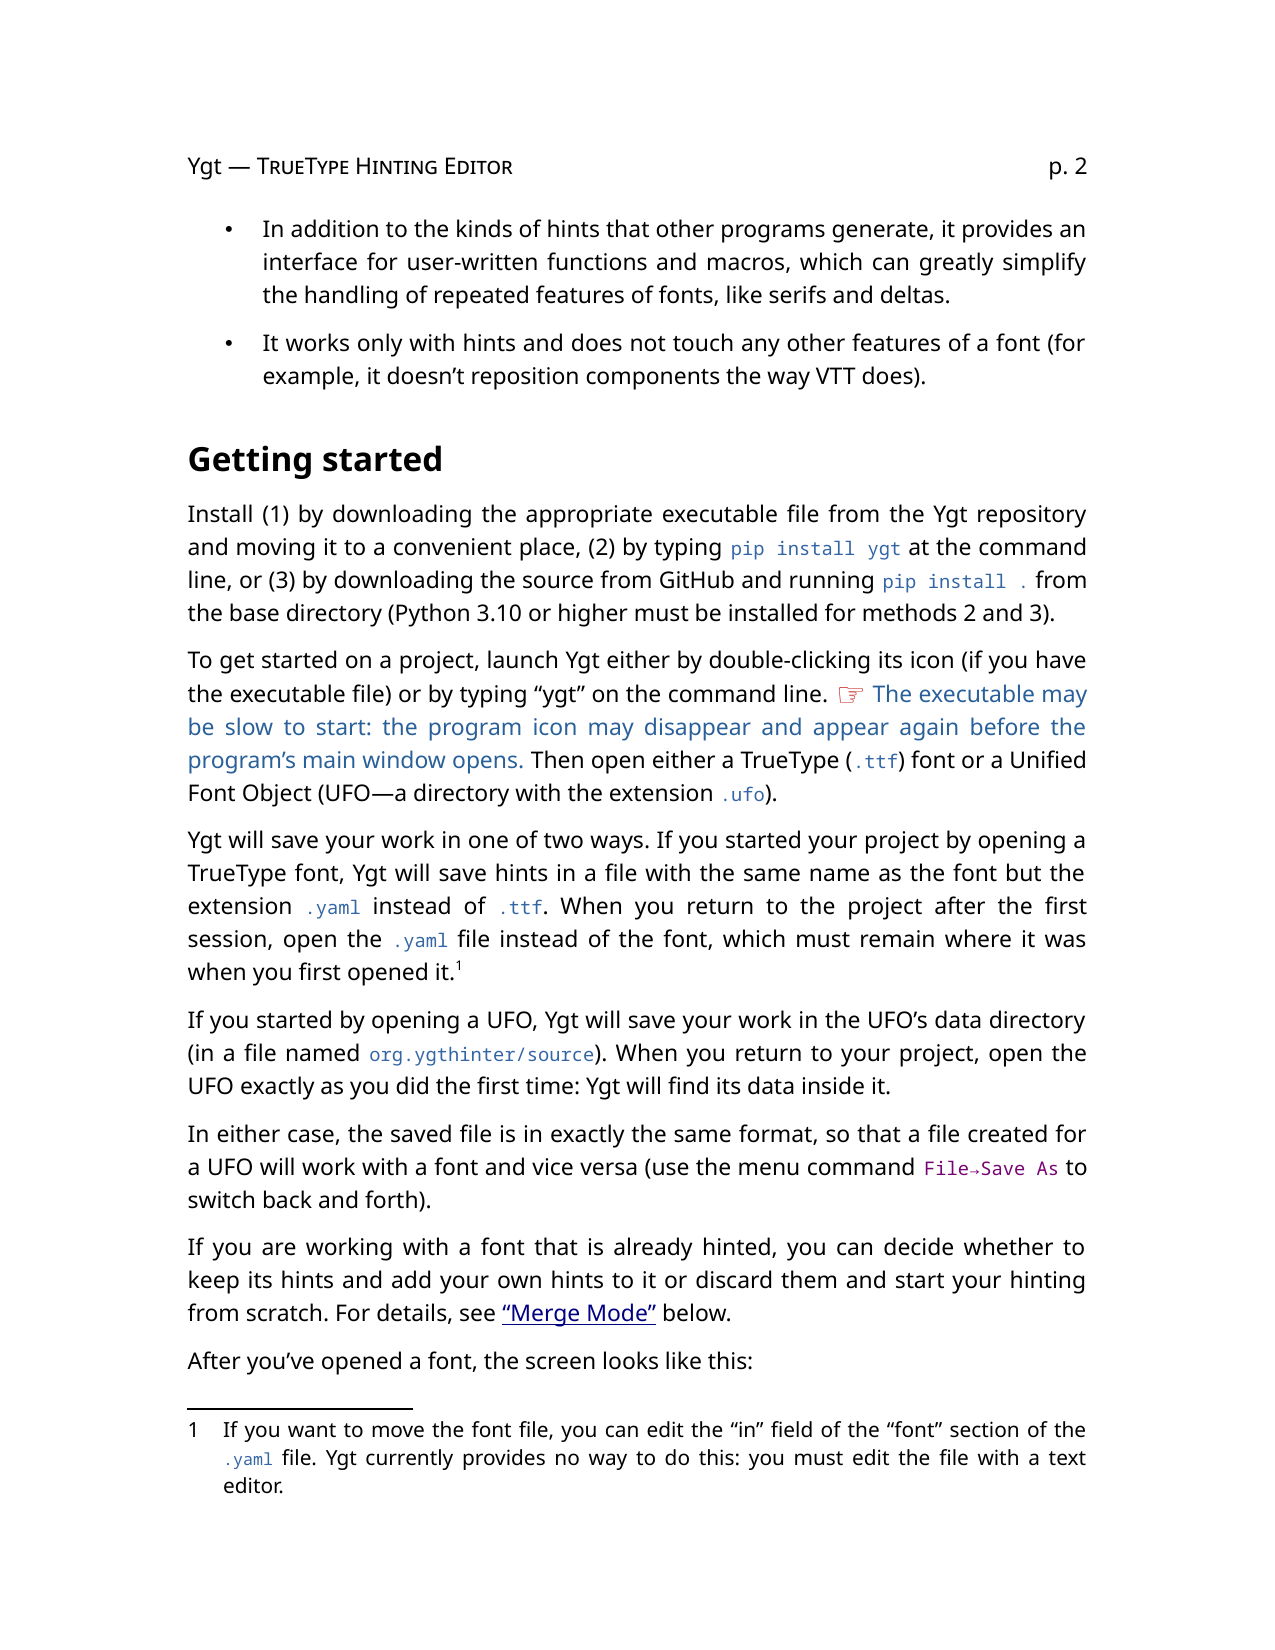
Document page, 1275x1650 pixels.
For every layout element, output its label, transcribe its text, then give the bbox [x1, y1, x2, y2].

list It works only with hints and does not touch any other features of a font (for example, it doesn’t reposition components the way VTT does). [225, 325, 1087, 391]
subtitle Getting started [187, 436, 1087, 481]
text In either case, the saved file is in exactly the same format, so that a file created for a UFO will work with a font and vice versa (use the menu command File→Save As to switch back and forth). [187, 1116, 1087, 1215]
list In addition to the kinds of hints that other programs generate, it provides an interface for user-written functions and macros, which can greatly simplify the handling of repeated features of fonts, like serifs and deltas. [225, 211, 1087, 310]
text Ygt will save your work in one of two ways. If you started your project by opening a TrueType font, Ygt will save hints in a file with the same name as the font but the extension .yaml instead of .ttf. When you return to the project after the first session, open the .yaml file instead of the font, which must remain where it was when you first opened it. [187, 822, 1087, 987]
text If you are working with a font that is already hinted, you can decide whether to keep its hints and add your own hints to it or discard them and start your hinting from scratch. For details, see “Merge Mode” below. [187, 1229, 1087, 1328]
text If you started by opening a UFO, Ygt will save your work in the UFO’s data directory (in a file named org.ygthinter/source). When you return to your project, open the UFO exactly as you did the first time: Ygt will find its data inside it. [187, 1002, 1087, 1101]
text To get started on a project, launch Ygt either by double-clicking its icon (if you have the executable file) or by typing “ygt” on the command line. ☞ The executable may be slow to start: the program icon may disappear and appear again before the program’s main window opens. Then open either a TrueType (.ttf) font or a Unified Font Object (UFO—a directory with the extension .ufo). [187, 643, 1087, 808]
text If you want to move the font file, you can edit the “in” field of the “font” section of the .yaml file. Ygt currently provides no way to do this: you must edit the file with a text editor. [187, 1415, 1087, 1500]
text Install (1) by downloading the appropriate executable file from the Ygt repository and moving it to a convenient place, (2) by typing pip install ygt at the command line, or (3) by downloading the source from GitHub and running pip install . from the base directory (Python 3.10 or higher must be installed for methods 2 and 3). [187, 496, 1087, 628]
text After you’ve opened a font, the screen looks like this: [187, 1343, 1087, 1376]
